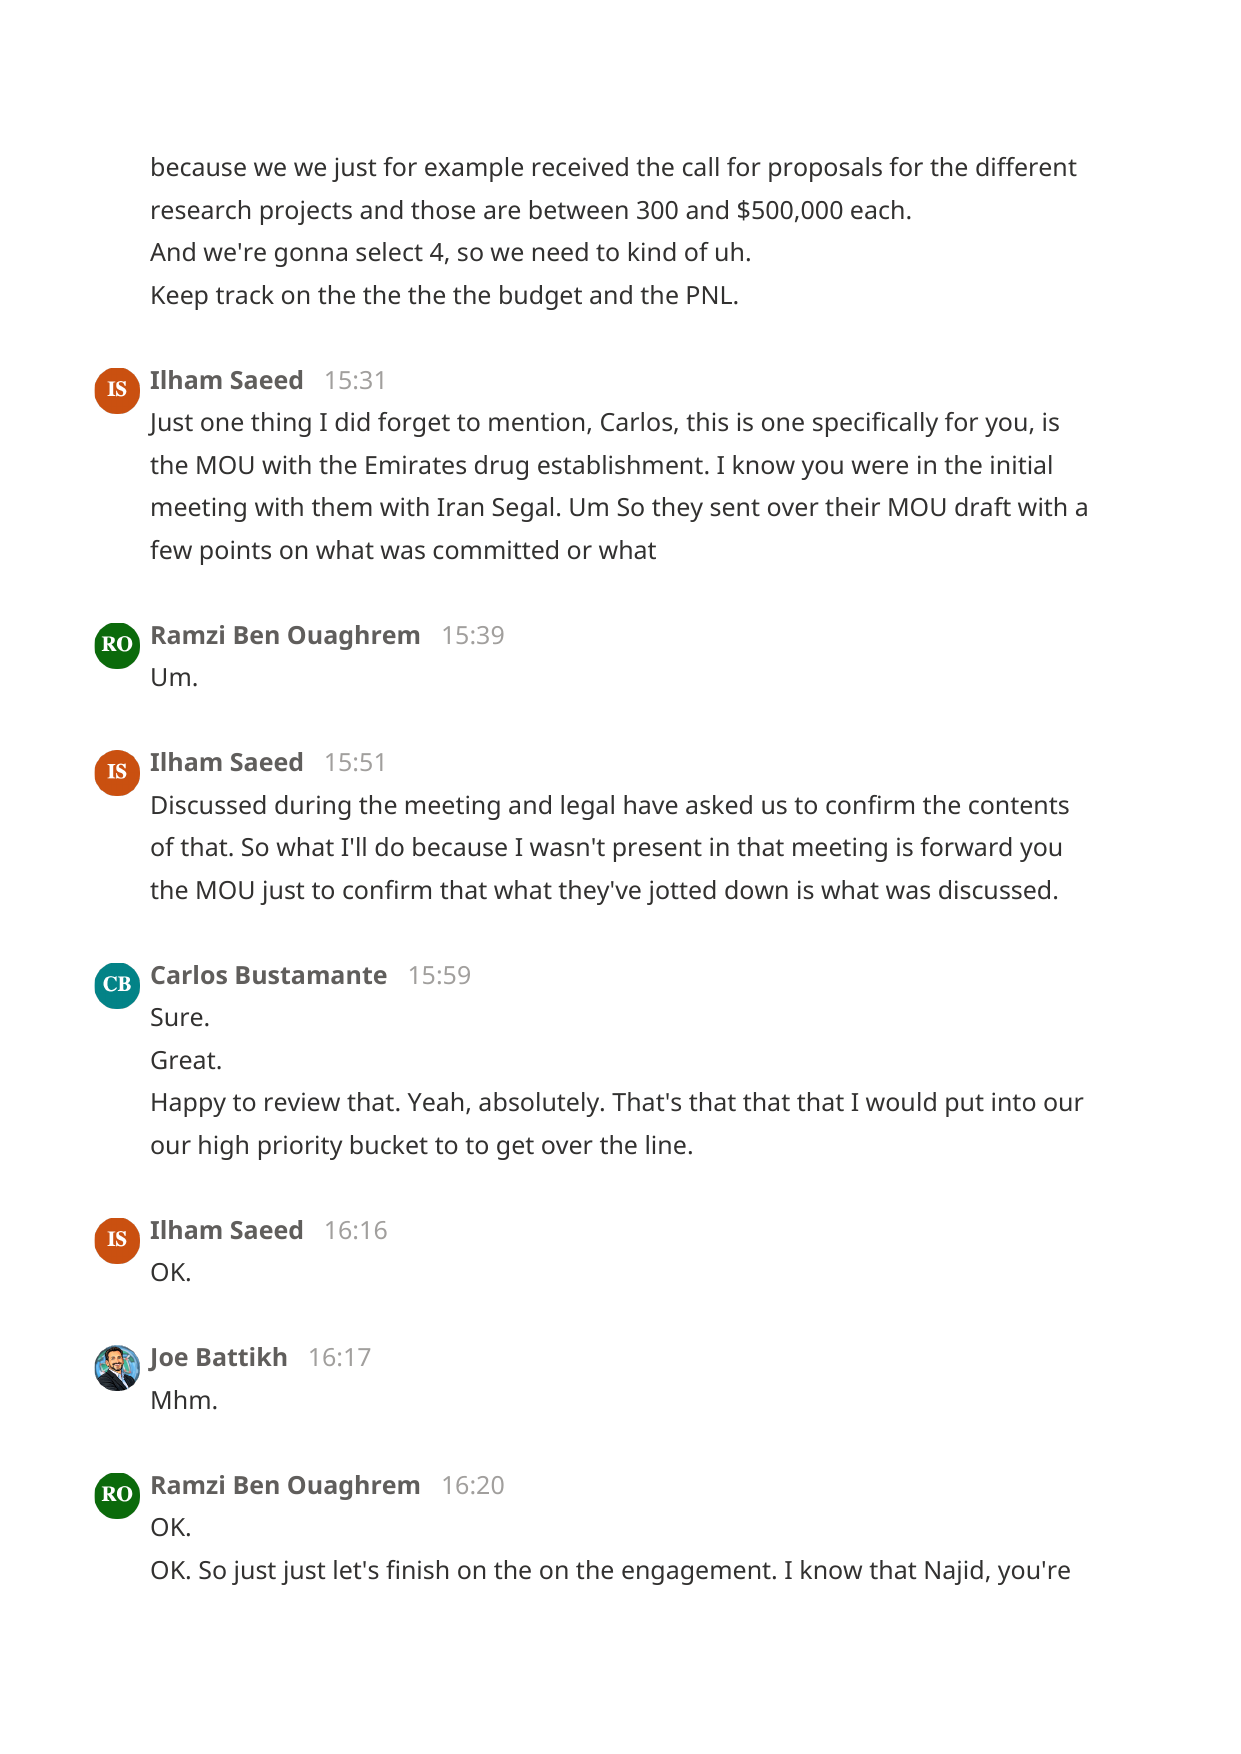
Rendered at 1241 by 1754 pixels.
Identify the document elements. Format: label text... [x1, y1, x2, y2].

text Ilham Saeed 16:16 OK. [150, 1170, 1090, 1289]
text Carlos Bustamante 15:59 Sure. Great. Happy to review that. Yeah, absolutely. That's that that that I would put into our our high priority bucket to to get over the line. [150, 915, 1090, 1162]
text Ilham Saeed 15:31 Just one thing I did forget to mention, Carlos, this is one specifically for you, is the MOU with the Emirates drug establishment. I know you were in the initial meeting with them with Iran Segal. Um So they sent over their MOU draft with a few points on what was committed or what [150, 320, 1090, 567]
text Ilham Saeed 15:51 Discussed during the meeting and legal have asked us to confirm the contents of that. So what I'll do because I wasn't present in that meeting is forward you the MOU just to confirm that what they've jotted down is what was discussed. [150, 702, 1090, 907]
text because we we just for example received the call for proposals for the different research projects and those are between 300 and $500,000 each. And we're gonna select 4, so we need to kind of uh. Keep track on the the the the budget and the PNL. [150, 150, 1090, 312]
text Ramzi Ben Ouaghrem 15:39 Um. [150, 575, 1090, 694]
text Joe Battikh 16:17 Mhm. [150, 1297, 1090, 1417]
text Ramzi Ben Ouaghrem 16:20 OK. OK. So just just let's finish on the on the engagement. I know that Najid, you're [150, 1425, 1090, 1587]
